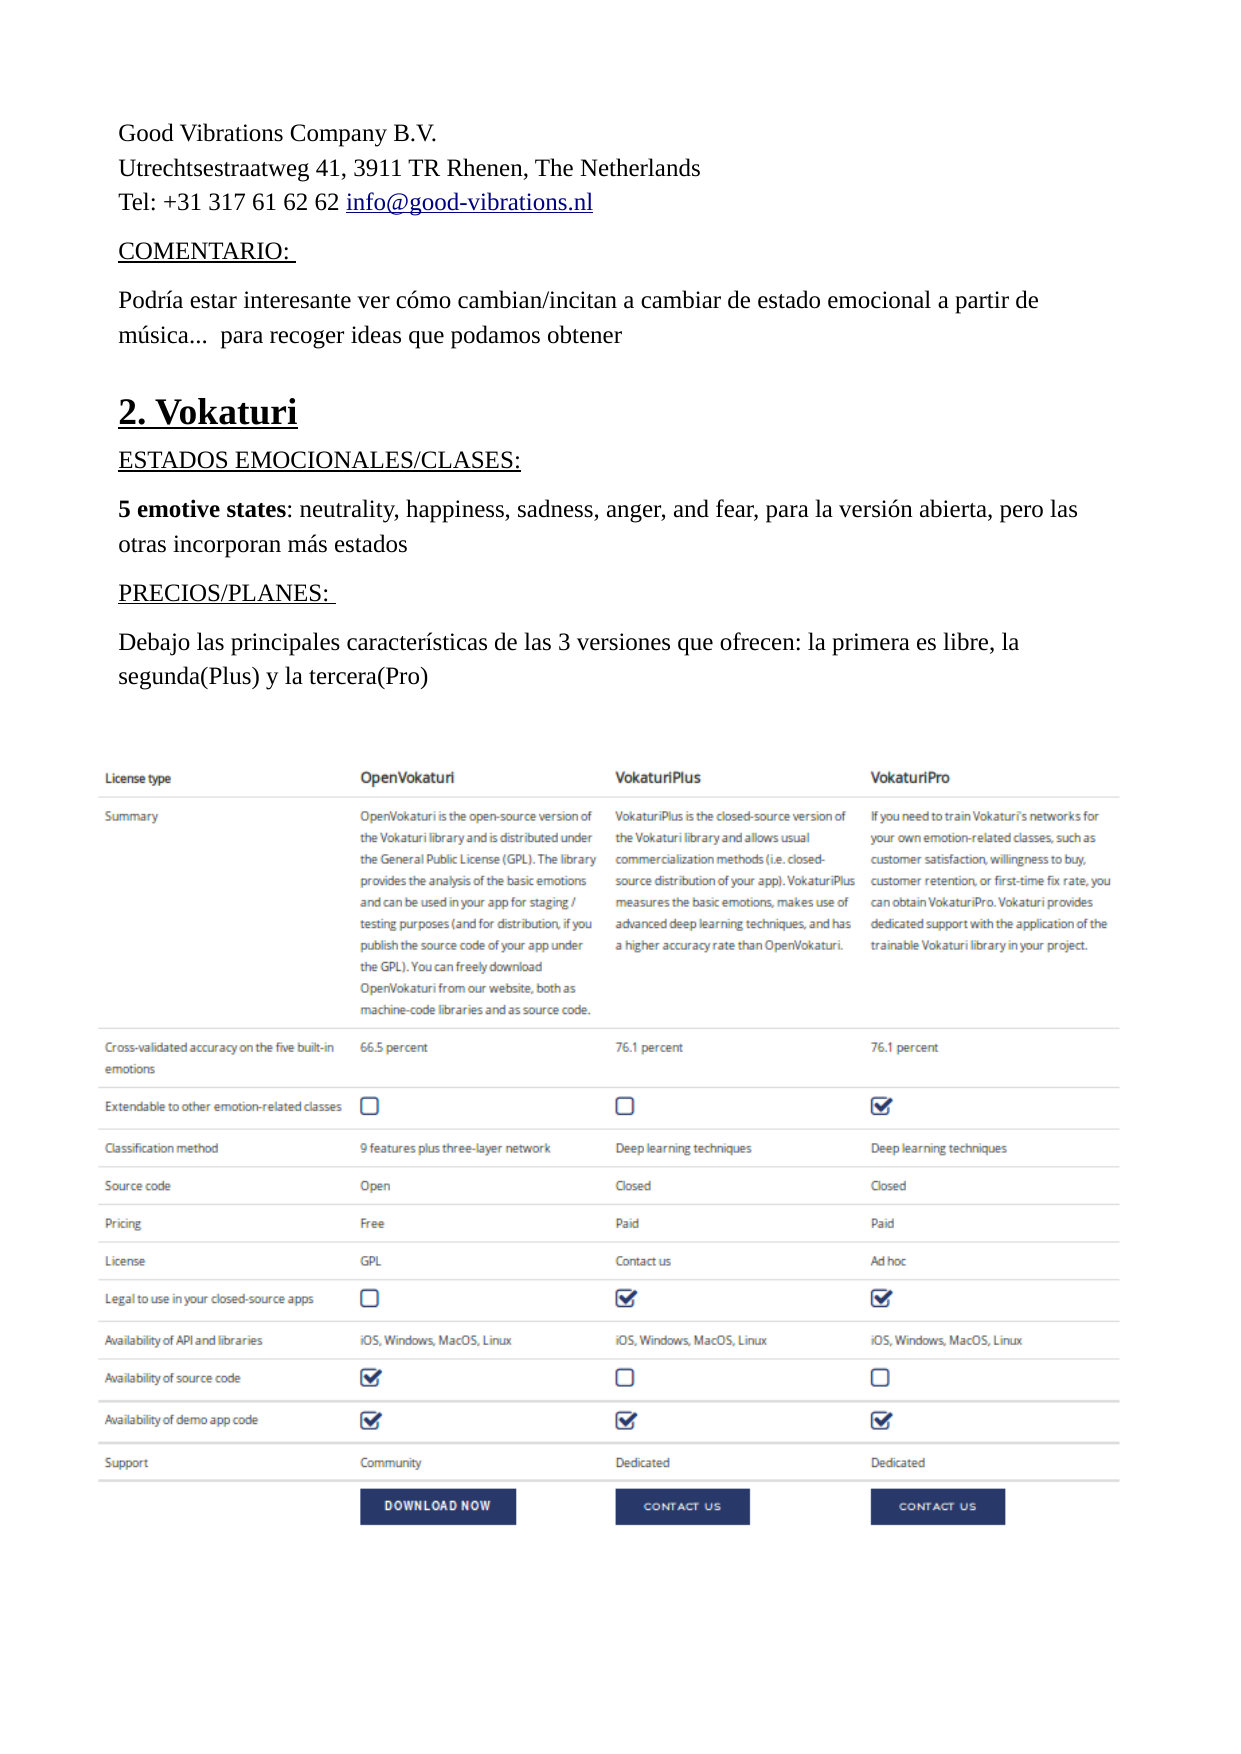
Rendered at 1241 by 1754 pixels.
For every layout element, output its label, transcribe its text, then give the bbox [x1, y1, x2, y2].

text Podría estar interesante ver cómo cambian/incitan a cambiar de estado emocional a partir de música... para recoger ideas que podamos obtener [118, 285, 1122, 348]
text ESTADOS EMOCIONALES/CLASES: [118, 445, 1122, 474]
text COMENTARIO: [118, 236, 1122, 265]
text PRECIOS/PLANES: [118, 578, 1122, 607]
text Good Vibrations Company B.V. Utrechtsestraatweg 41, 3911 TR Rhenen, The Netherlands Tel: +31 317 61 62 62 info@good-vibrations.nl [118, 118, 1122, 216]
text Debajo las principales características de las 3 versiones que ofrecen: la primera es libre, la segunda(Plus) y la tercera(Pro) [44, 627, 1122, 690]
subtitle 2. Vokaturi [118, 389, 1122, 433]
picture [81, 759, 1159, 1548]
text 5 emotive states: neutrality, happiness, sadness, anger, and fear, para la versión abierta, pero las otras incorporan más estados [118, 494, 1122, 557]
